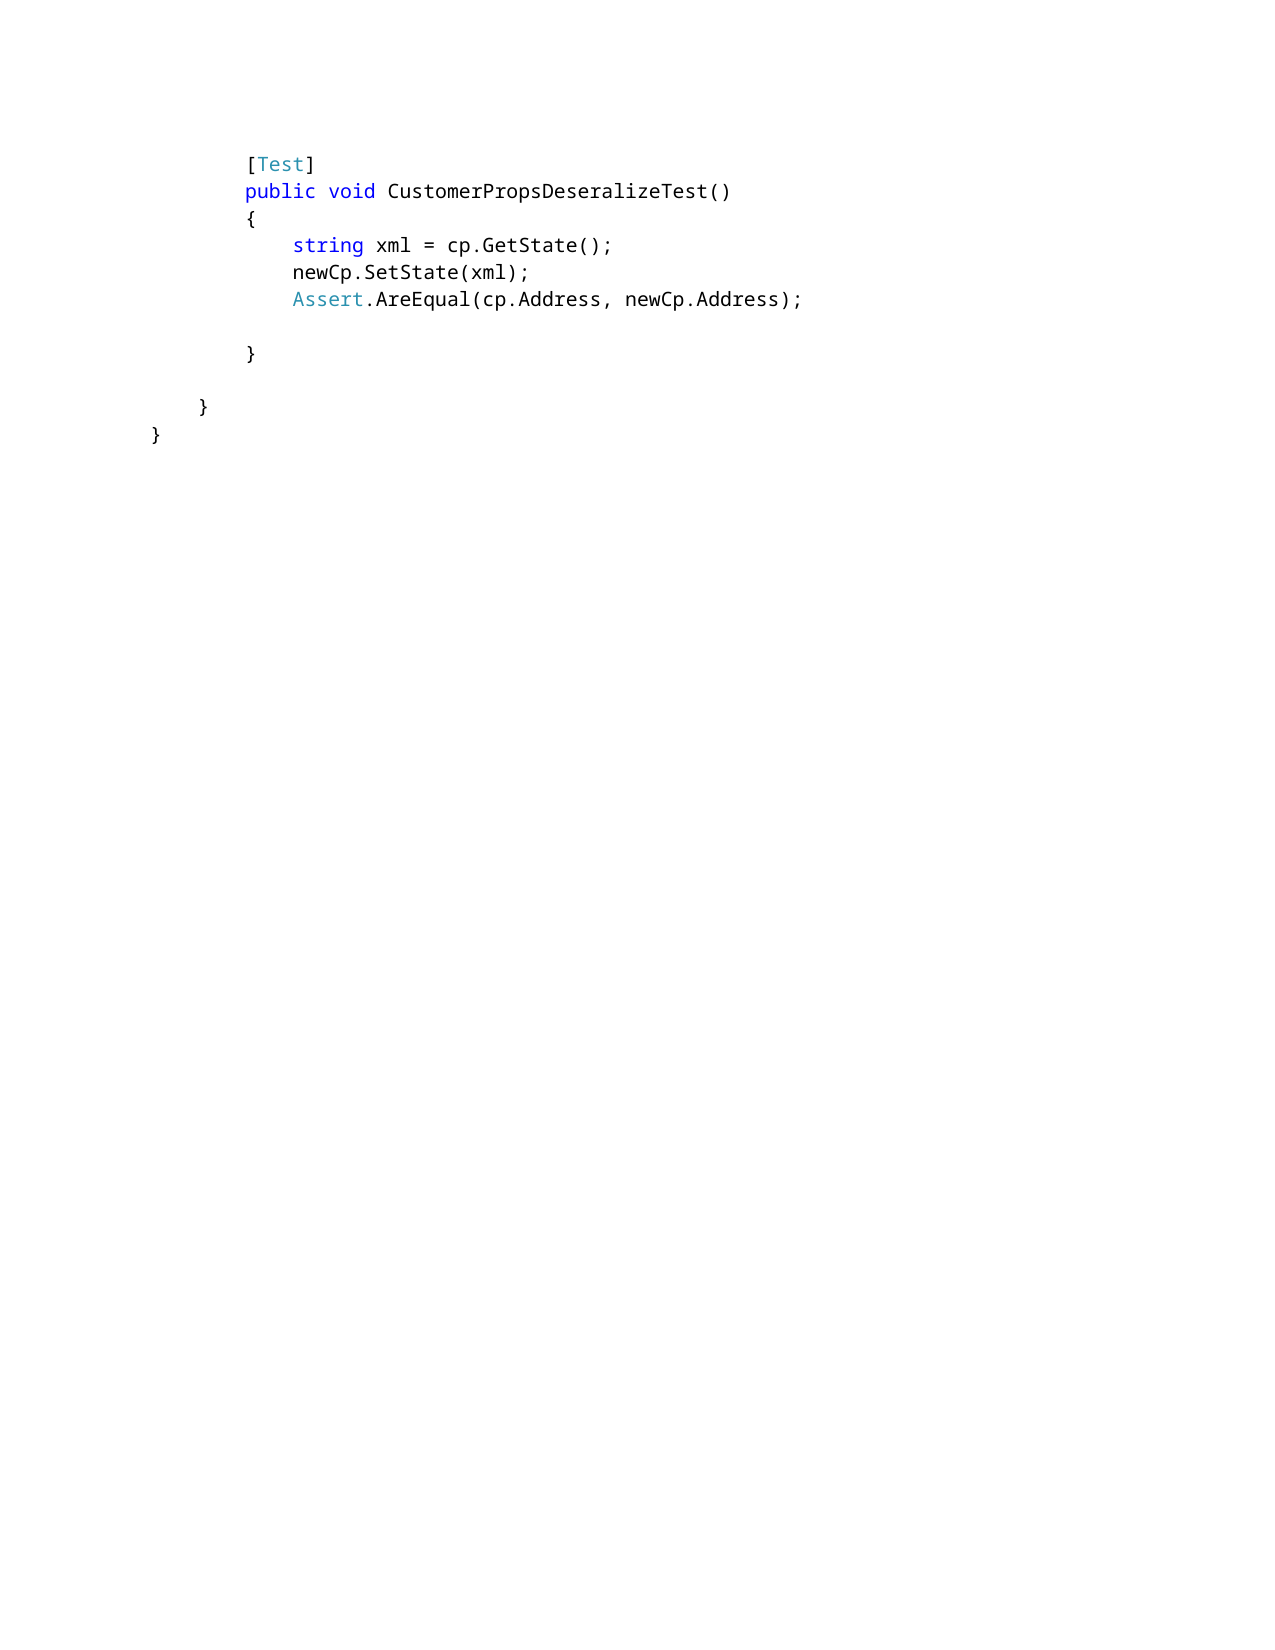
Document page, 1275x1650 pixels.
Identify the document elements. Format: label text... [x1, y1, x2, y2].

text } [150, 420, 1125, 447]
text } [150, 393, 1125, 420]
text } [150, 339, 1125, 366]
text string xml = cp.GetState(); [150, 231, 1125, 258]
text { [150, 204, 1125, 231]
text newCp.SetState(xml); [150, 258, 1125, 285]
text public void CustomerPropsDeseralizeTest() [150, 177, 1125, 204]
text [Test] [150, 150, 1125, 177]
text Assert.AreEqual(cp.Address, newCp.Address); [150, 285, 1125, 312]
